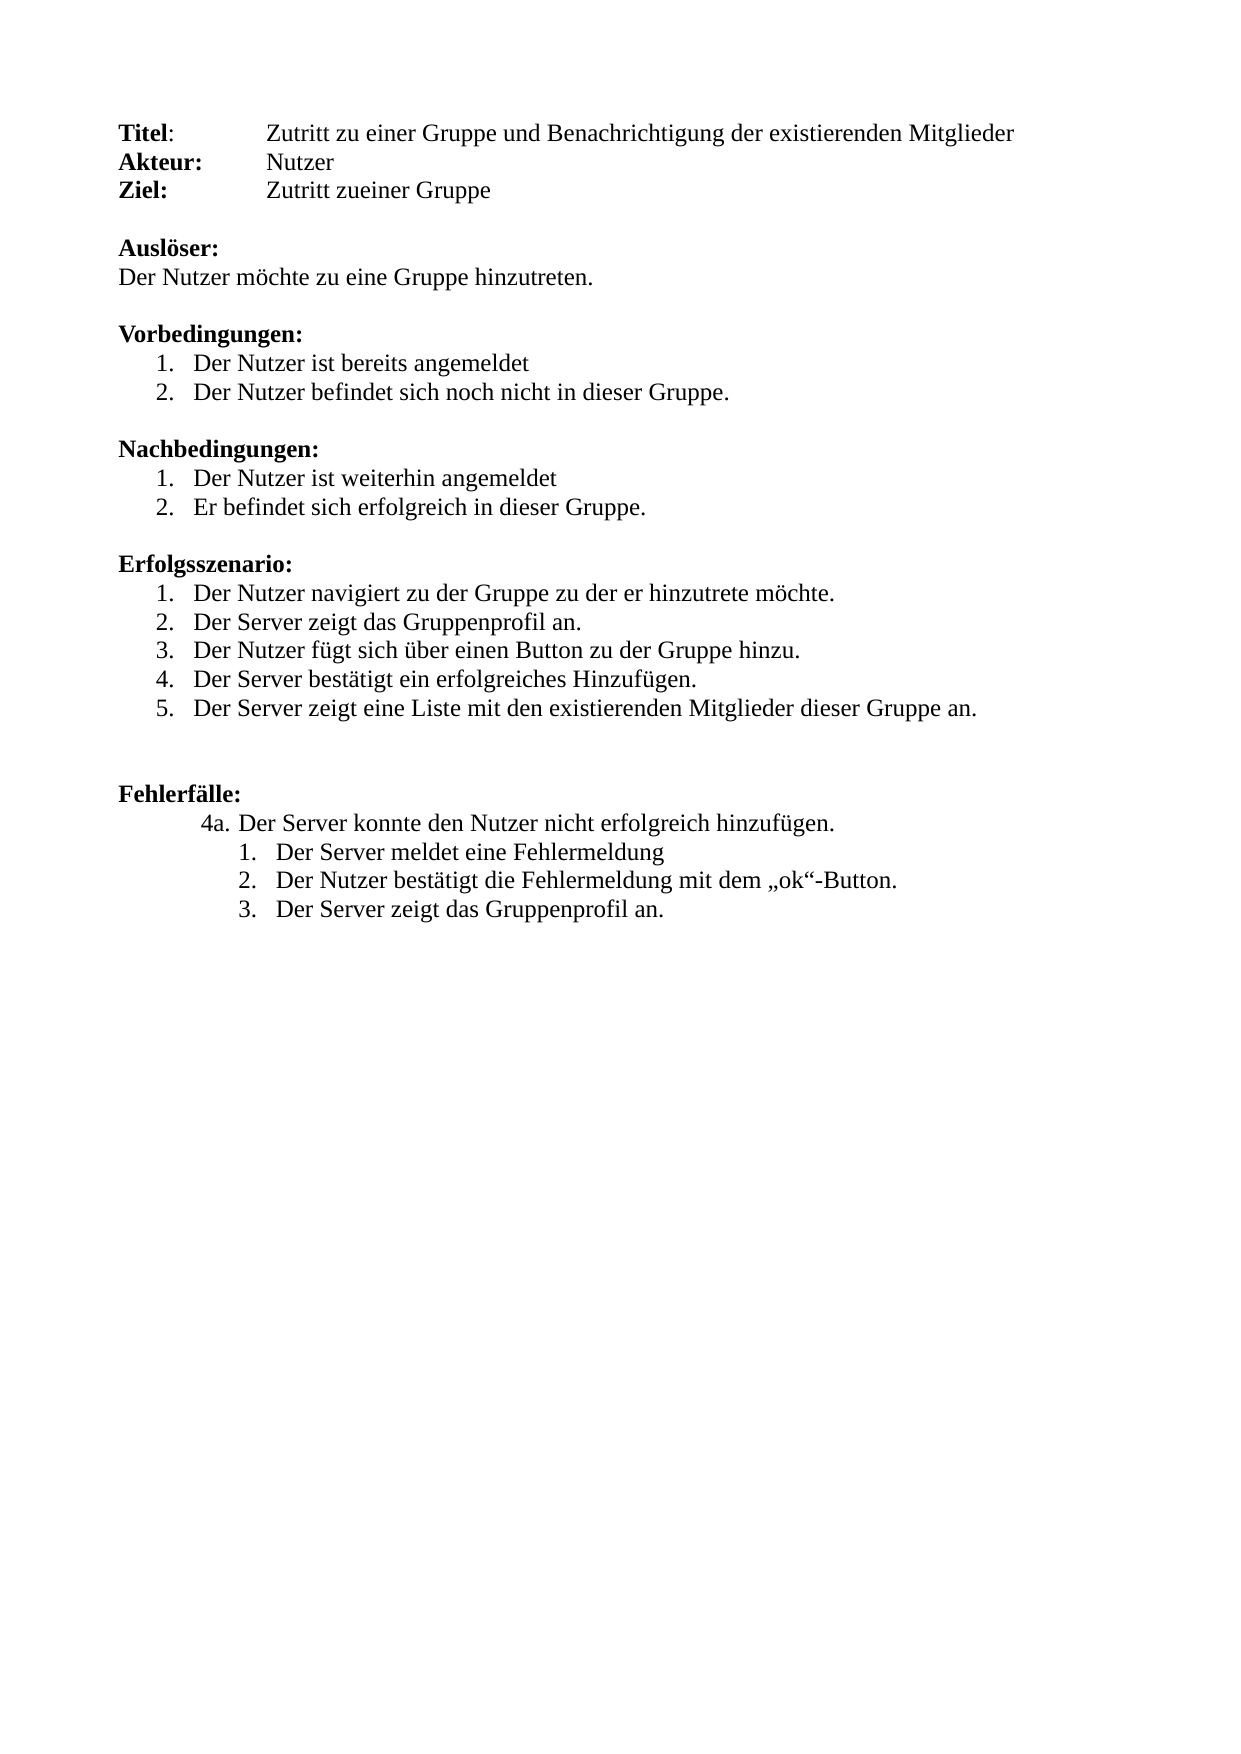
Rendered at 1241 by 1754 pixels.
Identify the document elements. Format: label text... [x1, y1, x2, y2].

text Ziel: Zutritt zueiner Gruppe [118, 176, 1122, 204]
text Fehlerfälle: [118, 779, 1122, 808]
list Der Server meldet eine Fehlermeldung [238, 837, 1122, 866]
list Der Nutzer befindet sich noch nicht in dieser Gruppe. [156, 377, 1122, 406]
text Akteur: Nutzer [118, 147, 1122, 176]
list Der Nutzer navigiert zu der Gruppe zu der er hinzutrete möchte. [156, 578, 1122, 607]
list Der Nutzer fügt sich über einen Button zu der Gruppe hinzu. [156, 636, 1122, 664]
list Der Server konnte den Nutzer nicht erfolgreich hinzufügen. [201, 808, 1122, 837]
list Der Nutzer ist weiterhin angemeldet [156, 463, 1122, 492]
text Erfolgsszenario: [118, 549, 1122, 578]
text Vorbedingungen: [118, 319, 1122, 348]
text Auslöser: [118, 233, 1122, 262]
text Nachbedingungen: [118, 434, 1122, 463]
text Der Nutzer möchte zu eine Gruppe hinzutreten. [118, 262, 1122, 291]
list Der Nutzer bestätigt die Fehlermeldung mit dem „ok“-Button. [238, 866, 1122, 894]
list Er befindet sich erfolgreich in dieser Gruppe. [156, 492, 1122, 521]
list Der Server zeigt das Gruppenprofil an. [238, 894, 1122, 923]
list Der Server zeigt eine Liste mit den existierenden Mitglieder dieser Gruppe an. [156, 693, 1122, 722]
text Titel: Zutritt zu einer Gruppe und Benachrichtigung der existierenden Mitglieder [118, 118, 1122, 147]
list Der Server zeigt das Gruppenprofil an. [156, 607, 1122, 636]
list Der Nutzer ist bereits angemeldet [156, 348, 1122, 377]
list Der Server bestätigt ein erfolgreiches Hinzufügen. [156, 664, 1122, 693]
